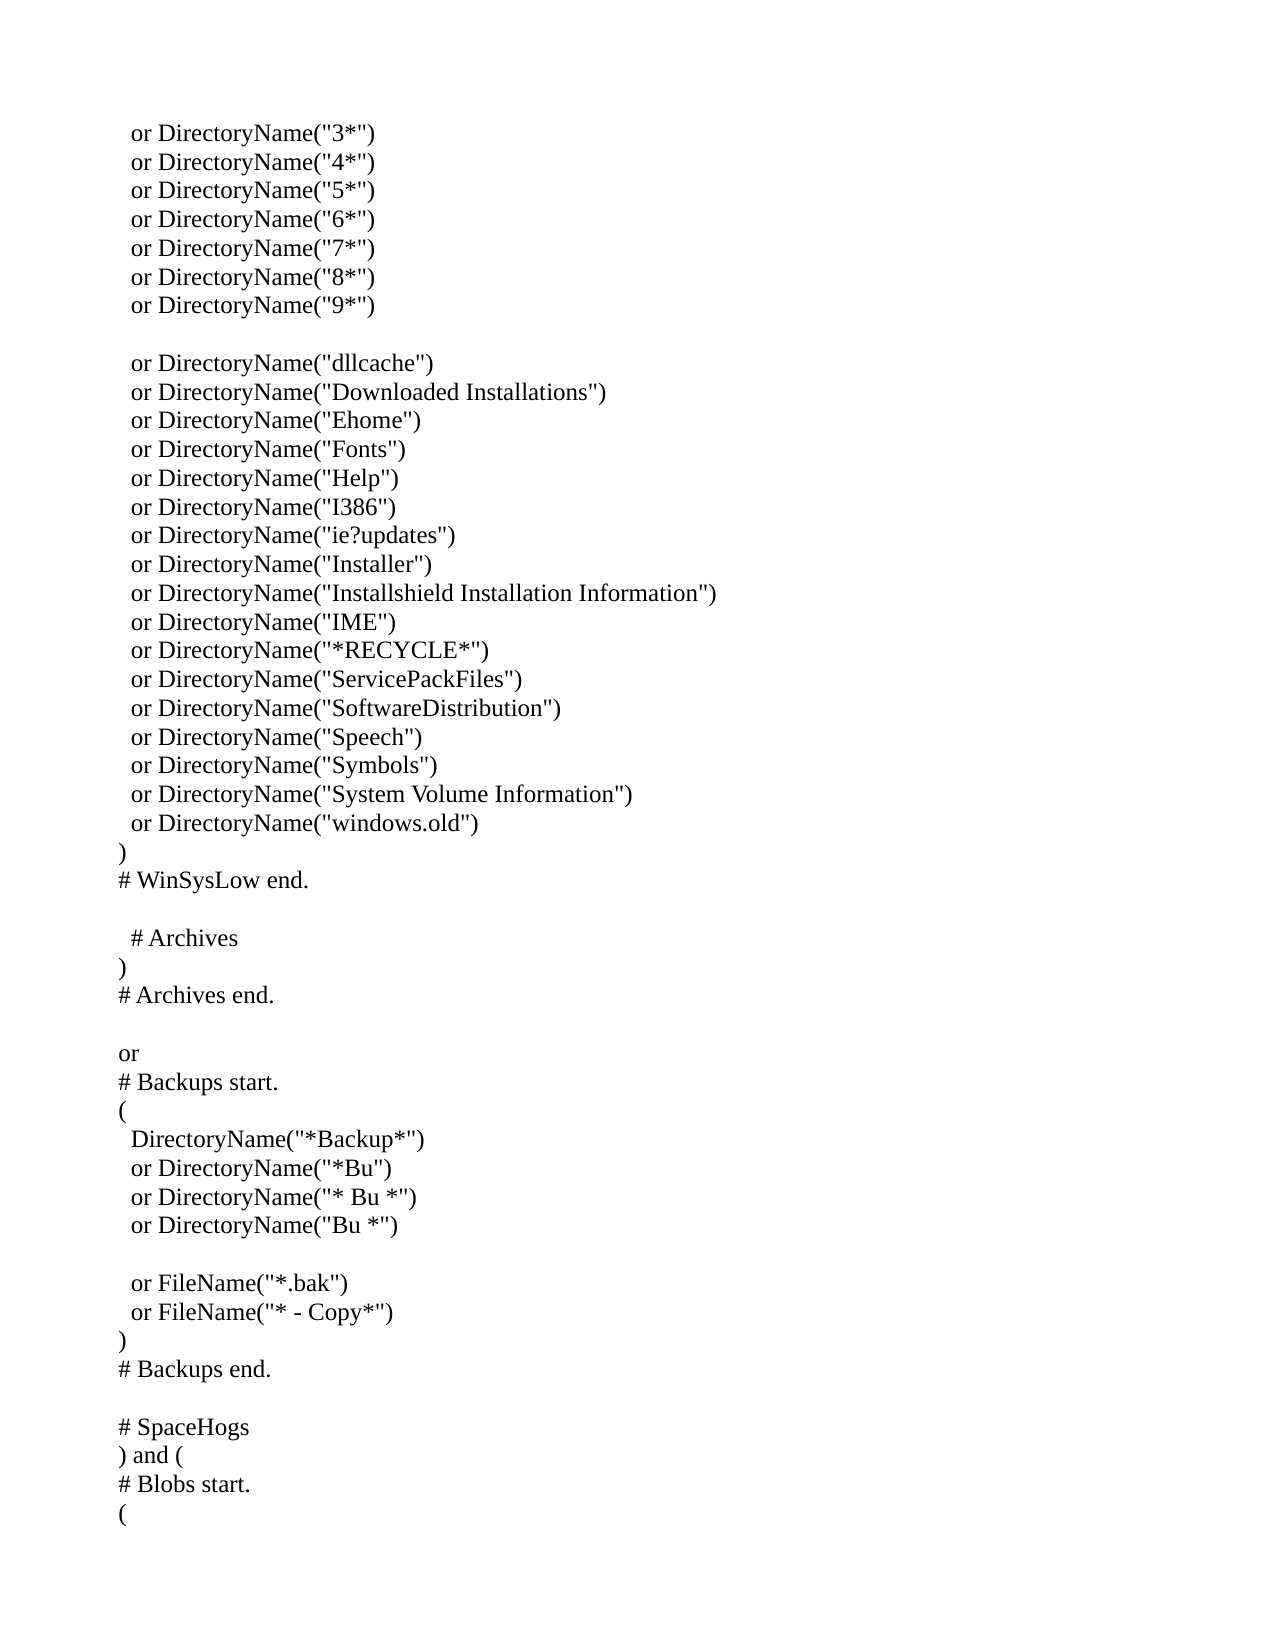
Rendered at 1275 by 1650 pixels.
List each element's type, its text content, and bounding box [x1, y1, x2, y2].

text ) [118, 837, 1157, 866]
text or DirectoryName("System Volume Information") [118, 779, 1157, 808]
text # Blobs start. [118, 1469, 1157, 1498]
text or DirectoryName("Help") [118, 463, 1157, 492]
text or FileName("* - Copy*") [118, 1297, 1157, 1326]
text or DirectoryName("ServicePackFiles") [118, 664, 1157, 693]
text # WinSysLow end. [118, 866, 1157, 894]
text or FileName("*.bak") [118, 1268, 1157, 1297]
text or DirectoryName("Fonts") [118, 434, 1157, 463]
text or DirectoryName("windows.old") [118, 808, 1157, 837]
text or DirectoryName("7*") [118, 233, 1157, 262]
text or DirectoryName("*RECYCLE*") [118, 636, 1157, 664]
text or DirectoryName("Speech") [118, 722, 1157, 751]
text # Backups end. [118, 1354, 1157, 1383]
text ) [118, 1326, 1157, 1354]
text or DirectoryName("6*") [118, 204, 1157, 233]
text or [118, 1038, 1157, 1067]
text or DirectoryName("Symbols") [118, 751, 1157, 779]
text ) [118, 952, 1157, 981]
text or DirectoryName("ie?updates") [118, 521, 1157, 549]
text or DirectoryName("Installer") [118, 549, 1157, 578]
text # Backups start. [118, 1067, 1157, 1096]
text or DirectoryName("9*") [118, 291, 1157, 319]
text or DirectoryName("Installshield Installation Information") [118, 578, 1157, 607]
text or DirectoryName("3*") [118, 118, 1157, 147]
text or DirectoryName("dllcache") [118, 348, 1157, 377]
text # Archives [118, 923, 1157, 952]
text or DirectoryName("*Bu") [118, 1153, 1157, 1182]
text or DirectoryName("IME") [118, 607, 1157, 636]
text # SpaceHogs [118, 1412, 1157, 1441]
text or DirectoryName("SoftwareDistribution") [118, 693, 1157, 722]
text ( [118, 1096, 1157, 1124]
text ( [118, 1498, 1157, 1527]
text or DirectoryName("* Bu *") [118, 1182, 1157, 1211]
text or DirectoryName("8*") [118, 262, 1157, 291]
text ) and ( [118, 1441, 1157, 1469]
text or DirectoryName("Ehome") [118, 406, 1157, 434]
text or DirectoryName("Downloaded Installations") [118, 377, 1157, 406]
text or DirectoryName("I386") [118, 492, 1157, 521]
text or DirectoryName("4*") [118, 147, 1157, 176]
text or DirectoryName("Bu *") [118, 1211, 1157, 1239]
text DirectoryName("*Backup*") [118, 1124, 1157, 1153]
text or DirectoryName("5*") [118, 176, 1157, 204]
text # Archives end. [118, 981, 1157, 1009]
